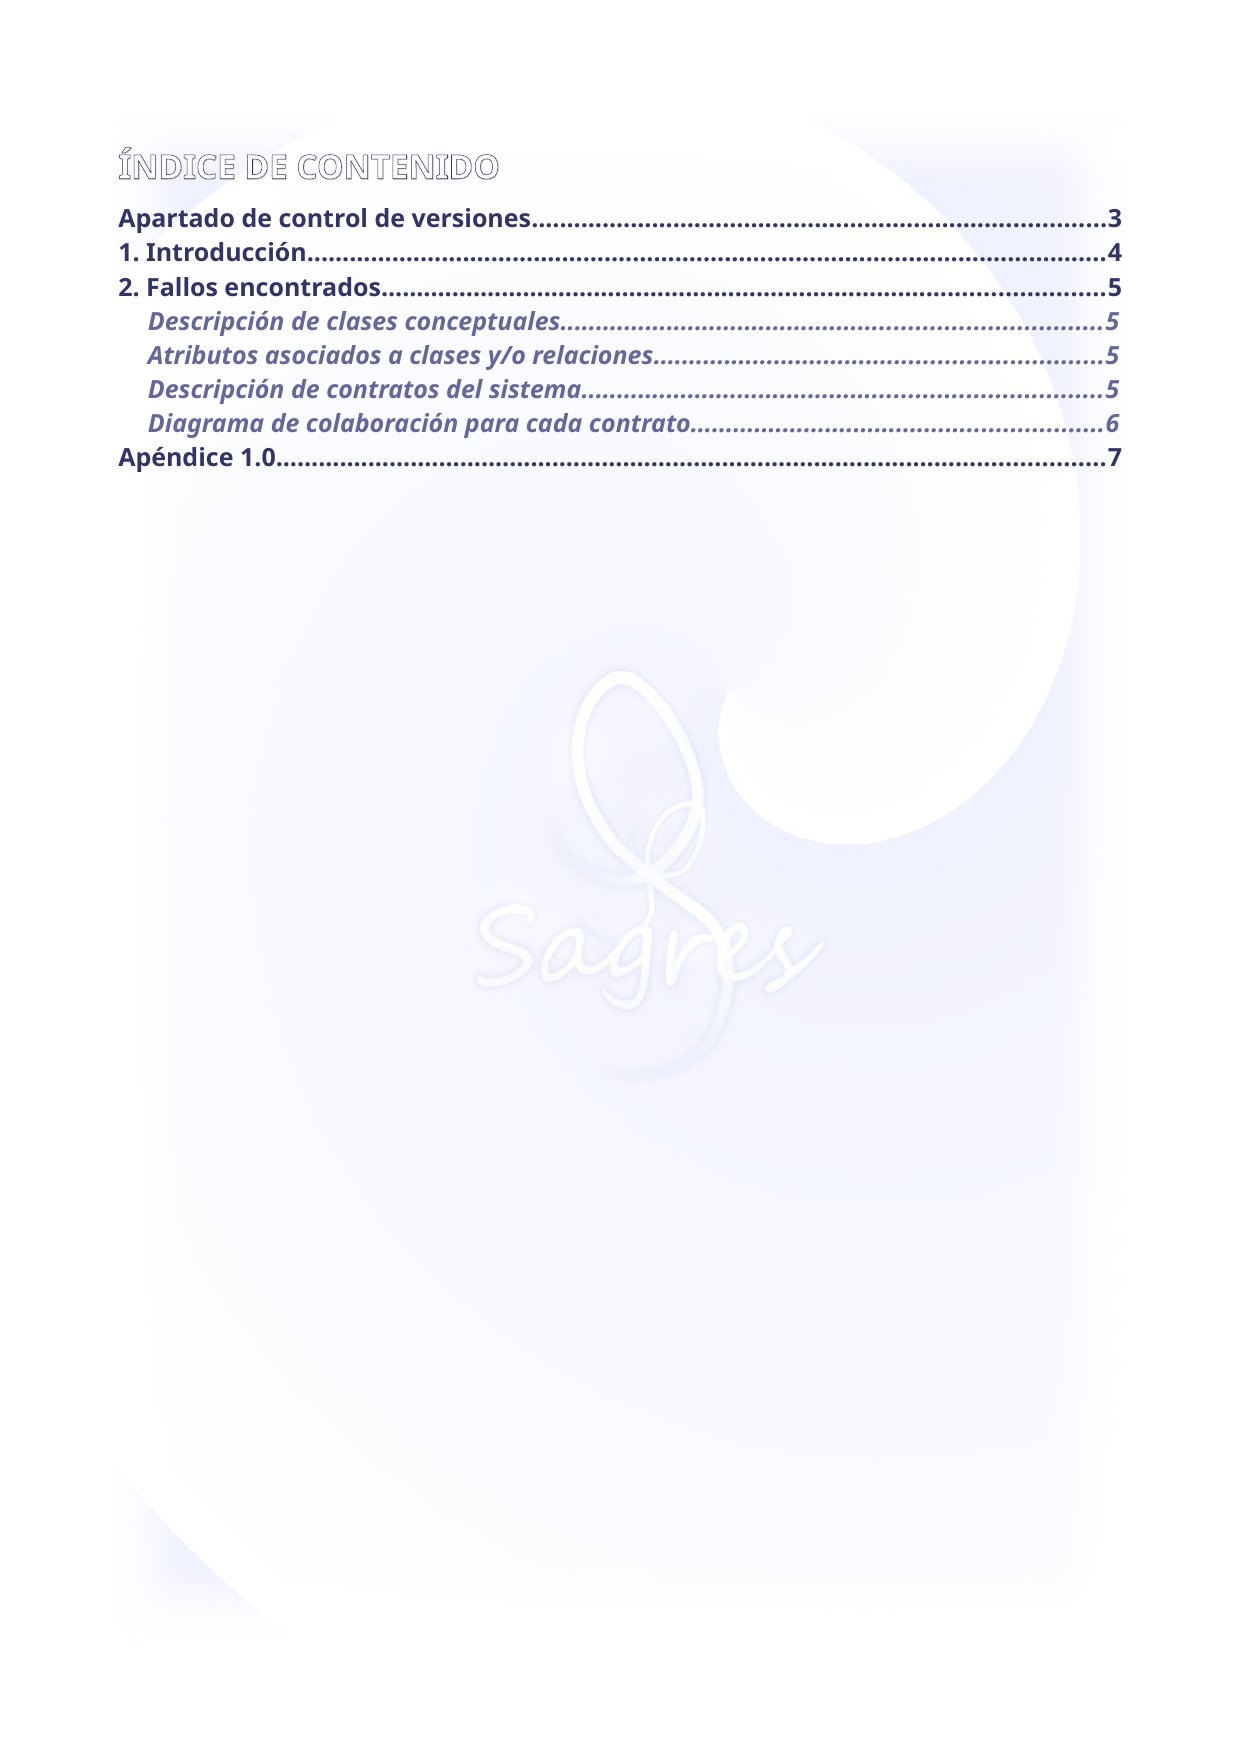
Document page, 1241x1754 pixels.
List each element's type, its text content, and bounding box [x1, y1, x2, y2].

picture [118, 188, 1122, 201]
text Apéndice 1.0 7 [118, 439, 1122, 473]
text Descripción de contratos del sistema 5 [148, 371, 1122, 405]
text Apartado de control de versiones 3 [118, 201, 1122, 235]
picture [118, 303, 148, 439]
text Descripción de clases conceptuales 5 [148, 303, 1122, 337]
text Diagrama de colaboración para cada contrato 6 [148, 405, 1122, 439]
picture [118, 118, 1122, 143]
subtitle Índice de contenido [118, 143, 1122, 188]
text Atributos asociados a clases y/o relaciones 5 [148, 337, 1122, 371]
picture [118, 473, 1122, 1636]
text 2. Fallos encontrados 5 [118, 269, 1122, 303]
text 1. Introducción 4 [118, 235, 1122, 269]
